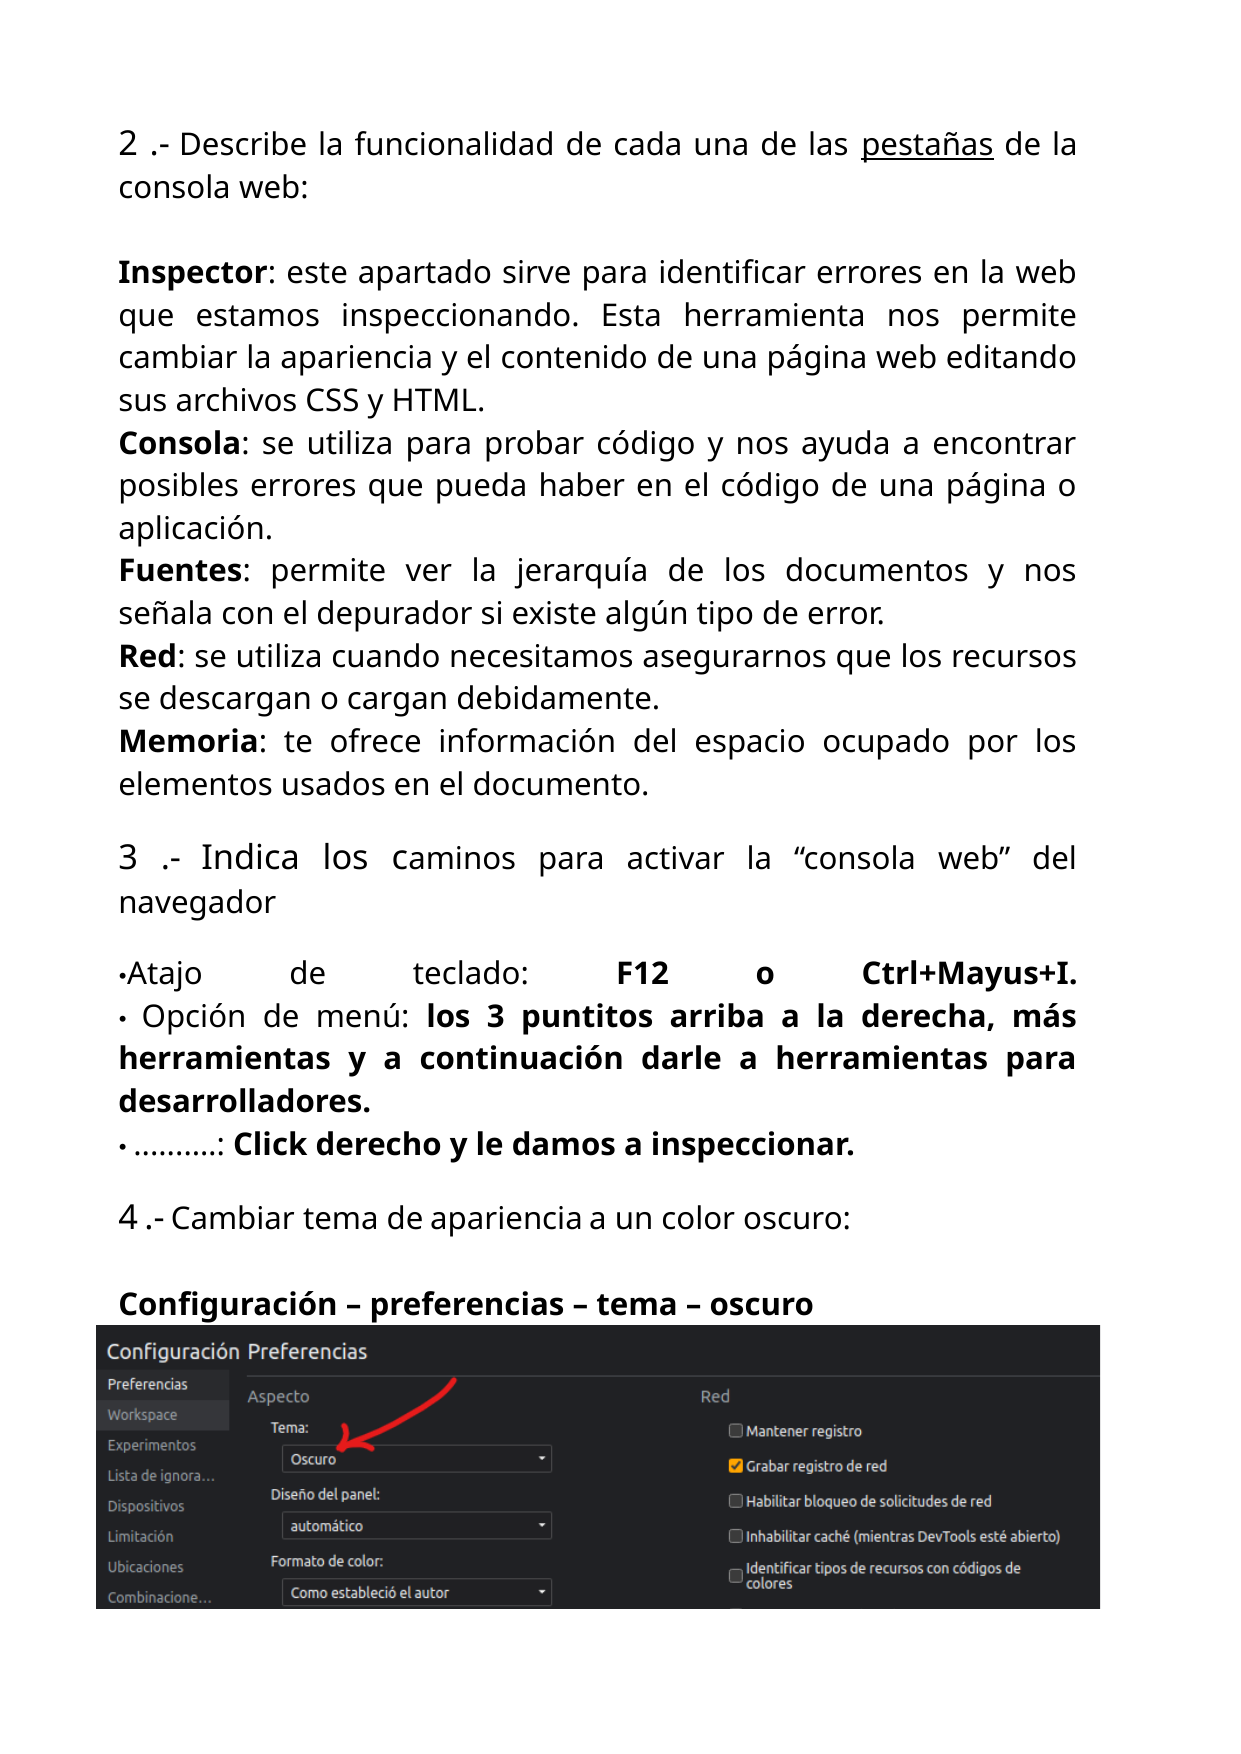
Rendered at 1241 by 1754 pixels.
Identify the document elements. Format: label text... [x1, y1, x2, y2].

text •Atajo de teclado: F12 o Ctrl+Mayus+I. • Opción de menú: los 3 puntitos arriba a la derecha, más herramientas y a continuación darle a herramientas para desarrolladores. • .......…: Click derecho y le damos a inspeccionar. [118, 922, 1078, 1164]
text Configuración – preferencias – tema – oscuro [118, 1282, 1078, 1325]
text 4 .- Cambiar tema de apariencia a un color oscuro: [118, 1164, 1078, 1240]
text 3 .- Indica los caminos para activar la “consola web” del navegador [118, 804, 1078, 922]
text Memoria: te ofrece información del espacio ocupado por los elementos usados en el documento. [118, 719, 1078, 804]
text 2 .- Describe la funcionalidad de cada una de las pestañas de la consola web: [118, 118, 1078, 208]
text Red: se utiliza cuando necesitamos asegurarnos que los recursos se descargan o cargan debidamente. [118, 634, 1078, 719]
text Inspector: este apartado sirve para identificar errores en la web que estamos inspeccionando. Esta herramienta nos permite cambiar la apariencia y el contenido de una página web editando sus archivos CSS y HTML. [118, 250, 1078, 421]
text Consola: se utiliza para probar código y nos ayuda a encontrar posibles errores que pueda haber en el código de una página o aplicación. [118, 421, 1078, 548]
text Fuentes: permite ver la jerarquía de los documentos y nos señala con el depurador si existe algún tipo de error. [118, 548, 1078, 634]
